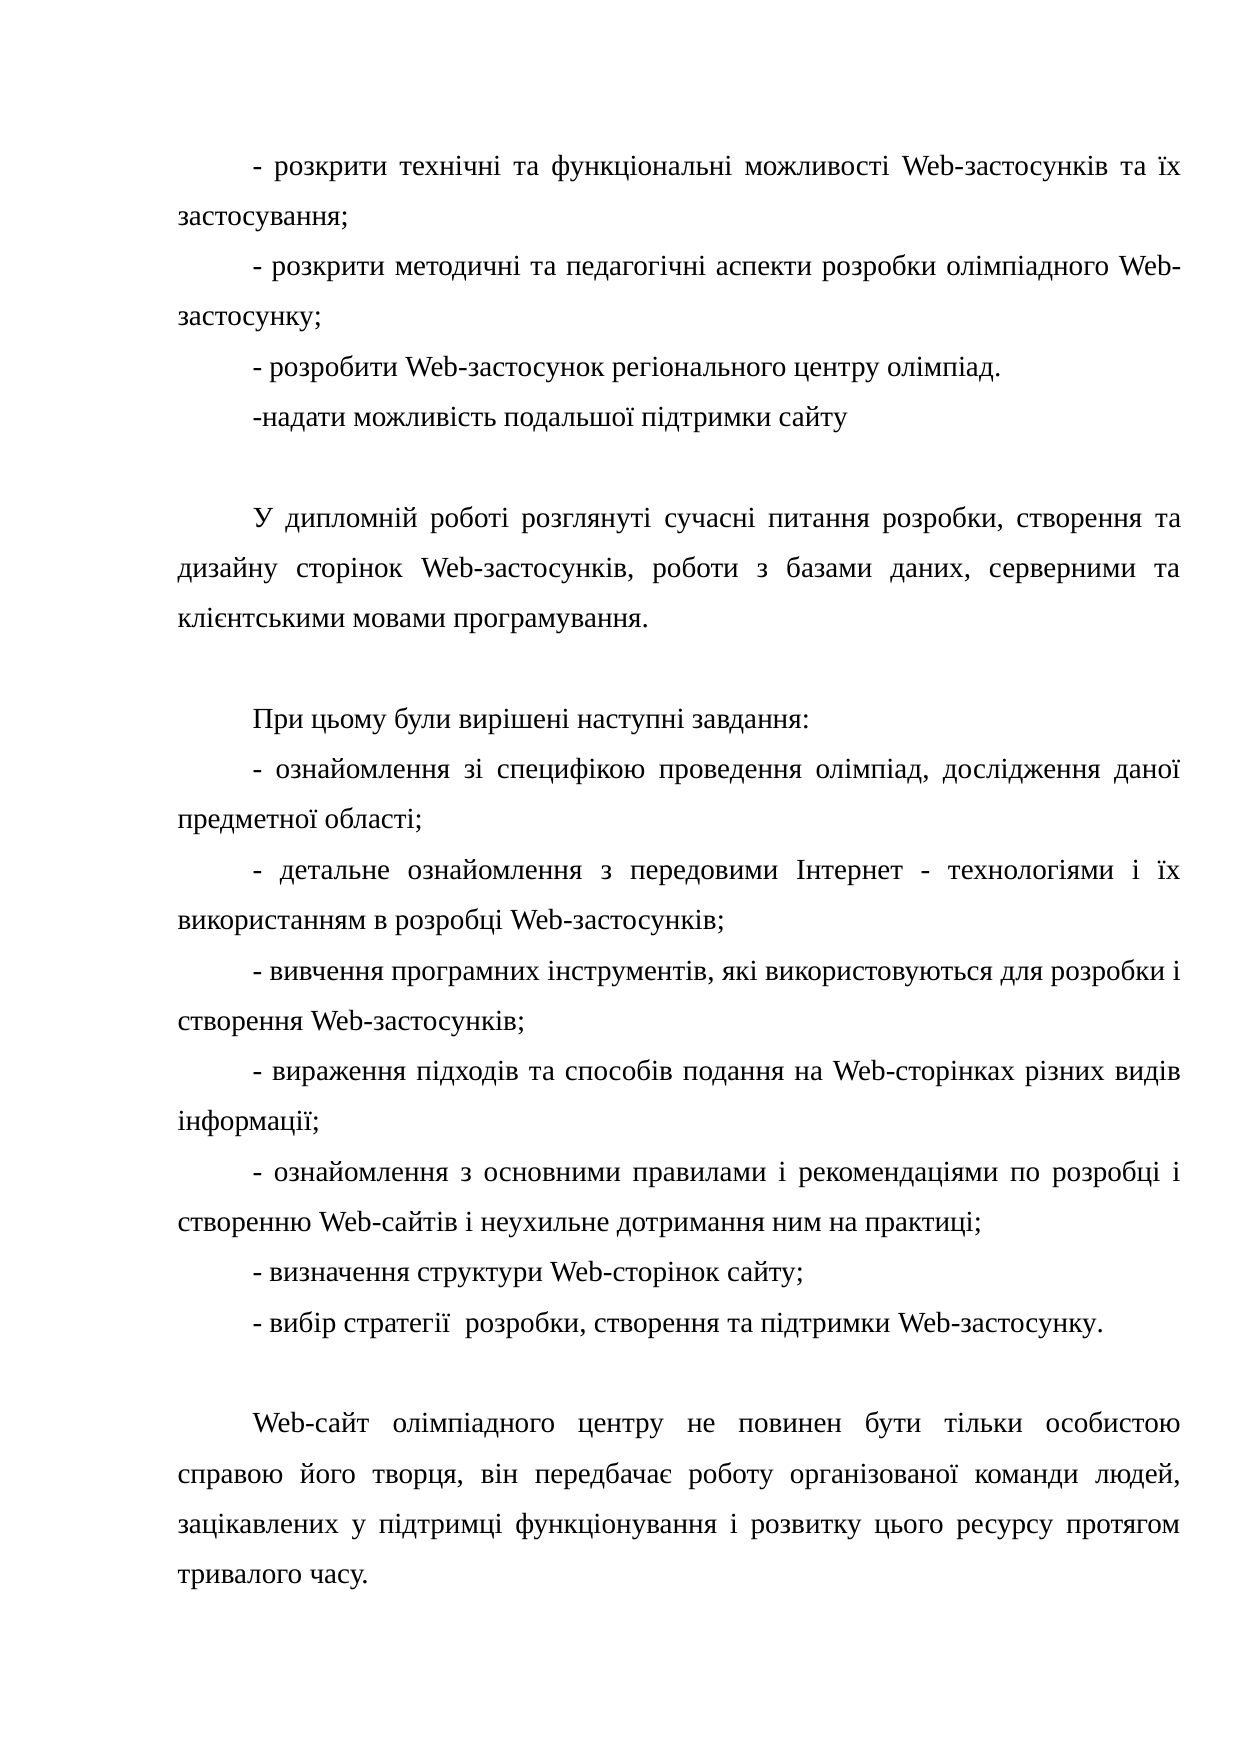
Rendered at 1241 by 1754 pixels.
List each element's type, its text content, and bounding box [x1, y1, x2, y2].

text - розробити Web-застосунок регіонального центру олімпіад. [177, 349, 1181, 382]
text - визначення структури Web-сторінок сайту; [177, 1254, 1181, 1288]
text - ознайомлення зі специфікою проведення олімпіад, дослідження даної предметної області; [177, 751, 1181, 835]
text -надати можливість подальшої підтримки сайту [177, 399, 1181, 433]
text - вивчення програмних інструментів, які використовуються для розробки і створення Web-застосунків; [177, 953, 1181, 1036]
text - вибір стратегії розробки, створення та підтримки Web-застосунку. [177, 1305, 1181, 1338]
text - вираження підходів та способів подання на Web-сторінках різних видів інформації; [177, 1053, 1181, 1137]
text - детальне ознайомлення з передовими Інтернет - технологіями і їх використанням в розробці Web-застосунків; [177, 852, 1181, 936]
text При цьому були вирішені наступні завдання: [177, 701, 1181, 734]
text - ознайомлення з основними правилами і рекомендаціями по розробці і створенню Web-сайтів і неухильне дотримання ним на практиці; [177, 1154, 1181, 1238]
text - розкрити технічні та функціональні можливості Web-застосунків та їх застосування; [177, 148, 1181, 231]
text У дипломній роботі розглянуті сучасні питання розробки, створення та дизайну сторінок Web-застосунків, роботи з базами даних, серверними та клієнтськими мовами програмування. [177, 500, 1181, 634]
text Web-сайт олімпіадного центру не повинен бути тільки особистою справою його творця, він передбачає роботу організованої команди людей, зацікавлених у підтримці функціонування і розвитку цього ресурсу протягом тривалого часу. [177, 1405, 1181, 1590]
text - розкрити методичні та педагогічні аспекти розробки олімпіадного Web-застосунку; [177, 248, 1181, 332]
